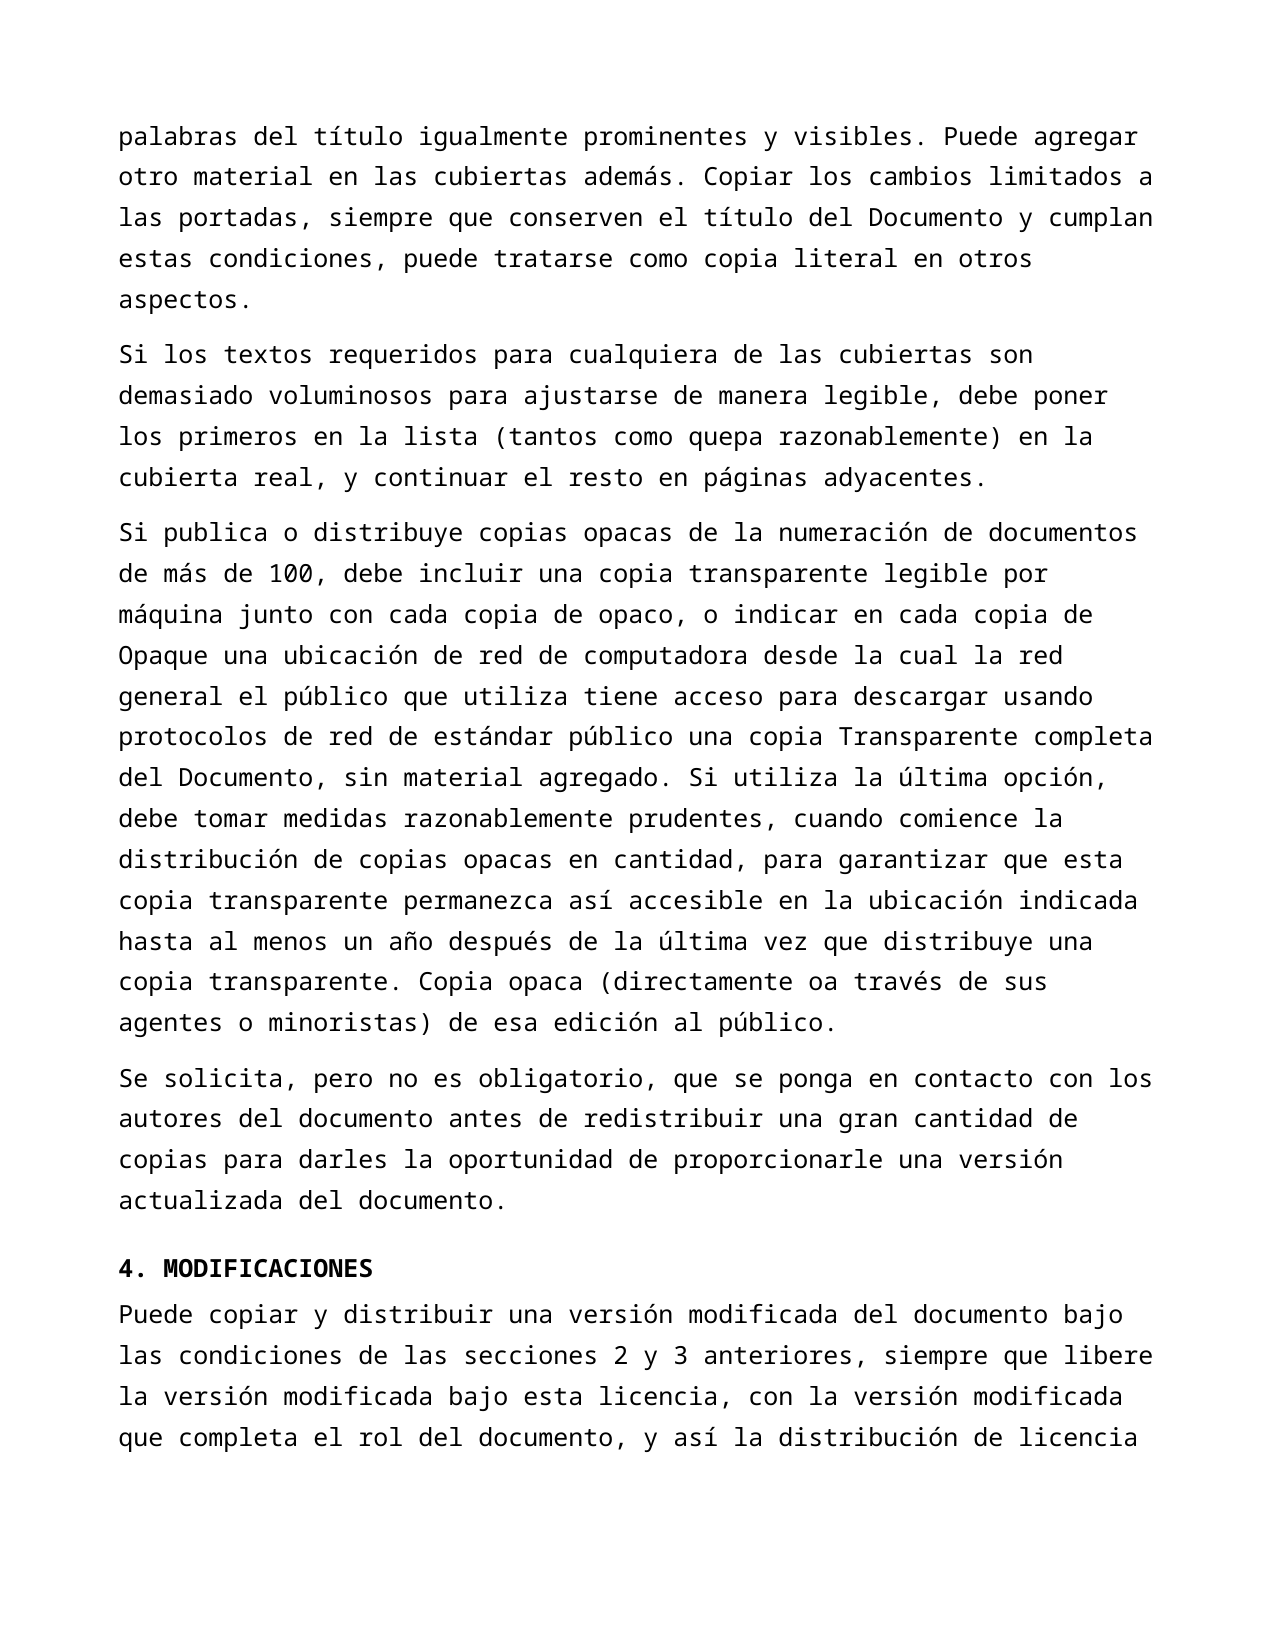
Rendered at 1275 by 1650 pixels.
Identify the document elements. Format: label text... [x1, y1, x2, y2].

text Si publica o distribuye copias opacas de la numeración de documentos de más de 100, debe incluir una copia transparente legible por máquina junto con cada copia de opaco, o indicar en cada copia de Opaque una ubicación de red de computadora desde la cual la red general el público que utiliza tiene acceso para descargar usando protocolos de red de estándar público una copia Transparente completa del Documento, sin material agregado. Si utiliza la última opción, debe tomar medidas razonablemente prudentes, cuando comience la distribución de copias opacas en cantidad, para garantizar que esta copia transparente permanezca así accesible en la ubicación indicada hasta al menos un año después de la última vez que distribuye una copia transparente. Copia opaca (directamente oa través de sus agentes o minoristas) de esa edición al público. [118, 515, 1157, 1039]
text Se solicita, pero no es obligatorio, que se ponga en contacto con los autores del documento antes de redistribuir una gran cantidad de copias para darles la oportunidad de proporcionarle una versión actualizada del documento. [118, 1060, 1157, 1217]
text Si los textos requeridos para cualquiera de las cubiertas son demasiado voluminosos para ajustarse de manera legible, debe poner los primeros en la lista (tantos como quepa razonablemente) en la cubierta real, y continuar el resto en páginas adyacentes. [118, 337, 1157, 493]
subtitle 4. MODIFICACIONES [118, 1251, 1157, 1285]
text Puede copiar y distribuir una versión modificada del documento bajo las condiciones de las secciones 2 y 3 anteriores, siempre que libere la versión modificada bajo esta licencia, con la versión modificada que completa el rol del documento, y así la distribución de licencia [118, 1297, 1157, 1454]
text palabras del título igualmente prominentes y visibles. Puede agregar otro material en las cubiertas además. Copiar los cambios limitados a las portadas, siempre que conserven el título del Documento y cumplan estas condiciones, puede tratarse como copia literal en otros aspectos. [118, 118, 1157, 316]
